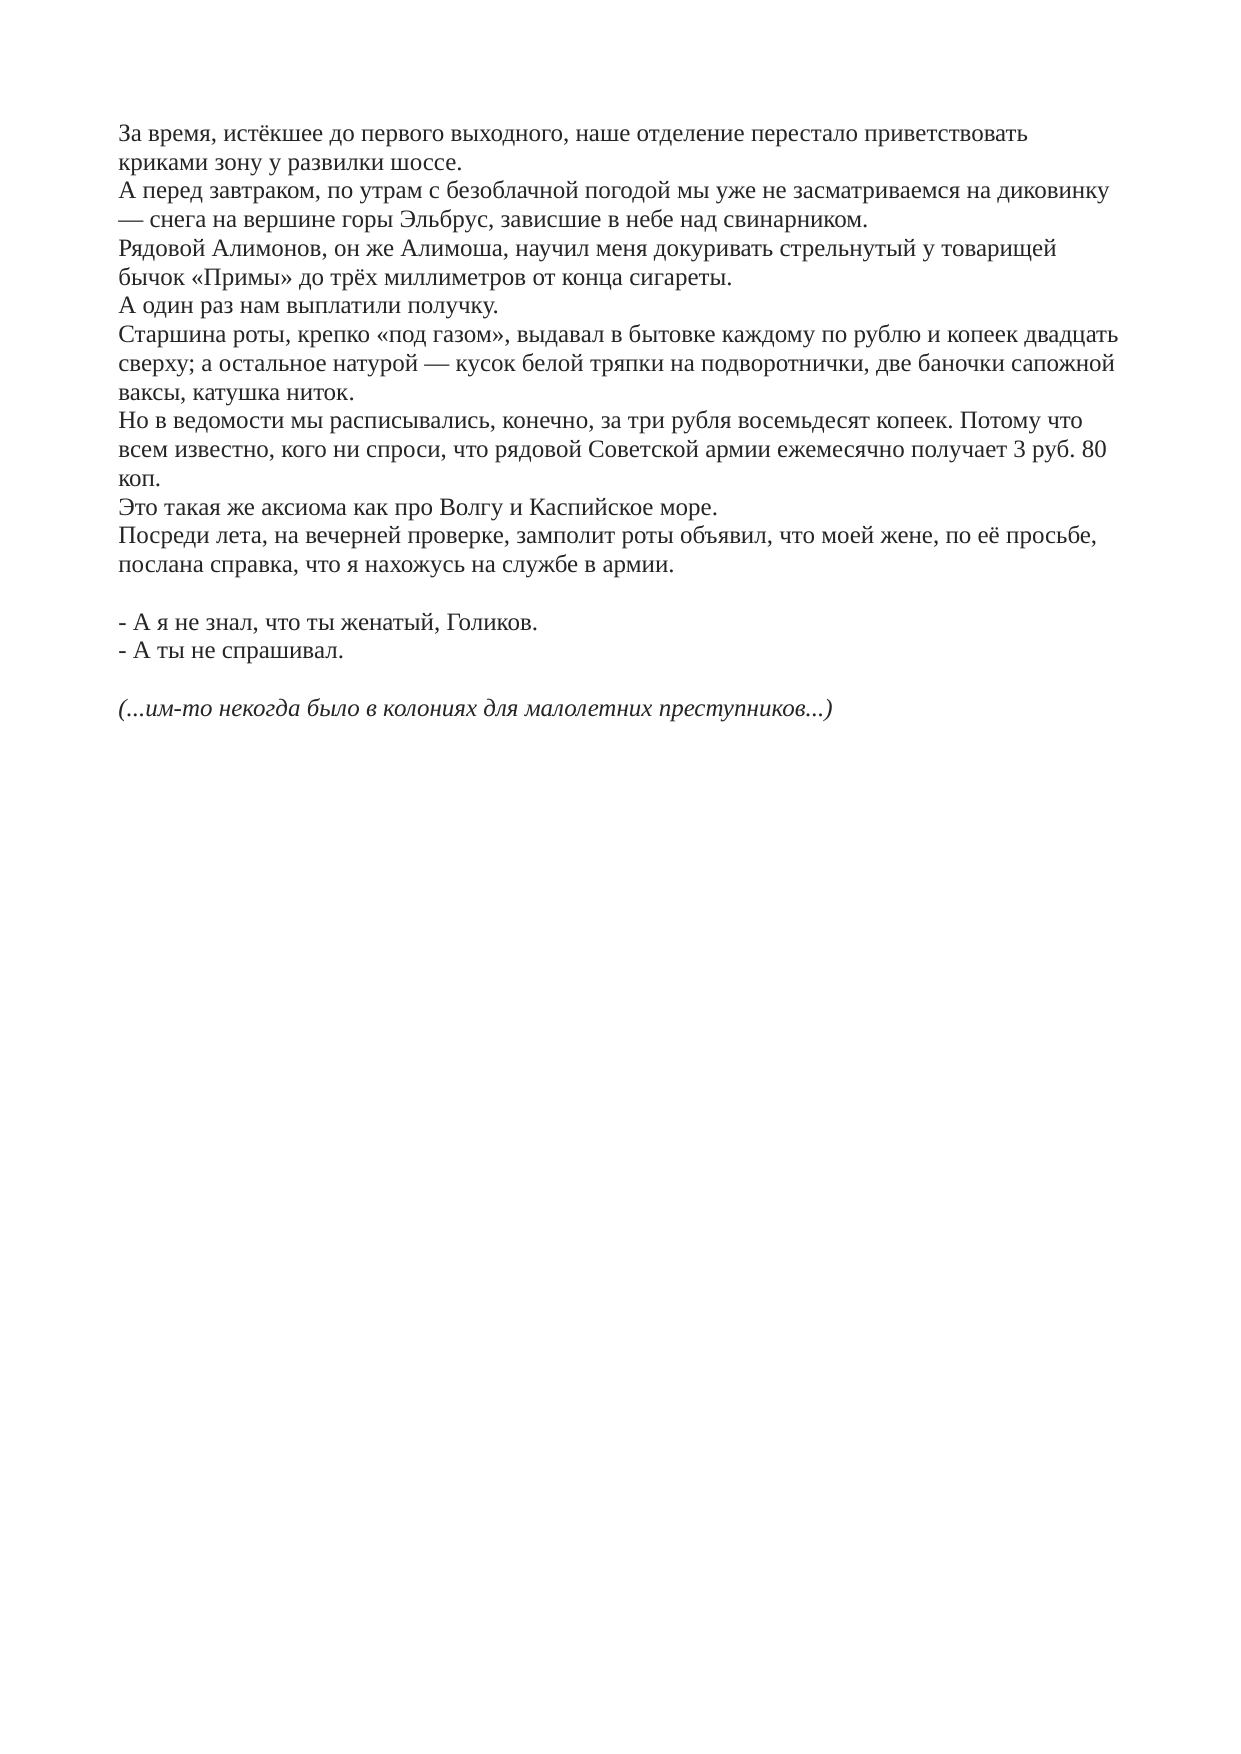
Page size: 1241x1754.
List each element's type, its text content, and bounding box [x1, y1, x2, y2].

text Но в ведомости мы расписывались, конечно, за три рубля восемьдесят копеек. Потому что всем известно, кого ни спроси, что рядовой Советской армии ежемесячно получает 3 руб. 80 коп. [118, 406, 1122, 492]
text А один раз нам выплатили получку. [118, 291, 1122, 319]
text - А я не знал, что ты женатый, Голиков. [118, 607, 1122, 636]
text За время, истёкшее до первого выходного, наше отделение перестало приветствовать криками зону у развилки шоссе. [118, 118, 1122, 176]
text Посреди лета, на вечерней проверке, замполит роты объявил, что моей жене, по её просьбе, послана справка, что я нахожусь на службе в армии. [118, 521, 1122, 578]
text А перед завтраком, по утрам с безоблачной погодой мы уже не засматриваемся на диковинку — снега на вершине горы Эльбрус, зависшие в небе над свинарником. [118, 176, 1122, 233]
text Рядовой Алимонов, он же Алимоша, научил меня докуривать стрельнутый у товарищей бычок «Примы» до трёх миллиметров от конца сигареты. [118, 233, 1122, 291]
text Старшина роты, крепко «под газом», выдавал в бытовке каждому по рублю и копеек двадцать сверху; а остальное натурой — кусок белой тряпки на подворотнички, две баночки сапожной ваксы, катушка ниток. [118, 319, 1122, 406]
text - А ты не спрашивал. [118, 636, 1122, 664]
text (...им-то некогда было в колониях для малолетних преступников...) [118, 693, 1122, 722]
text Это такая же аксиома как про Волгу и Каспийское море. [118, 492, 1122, 521]
